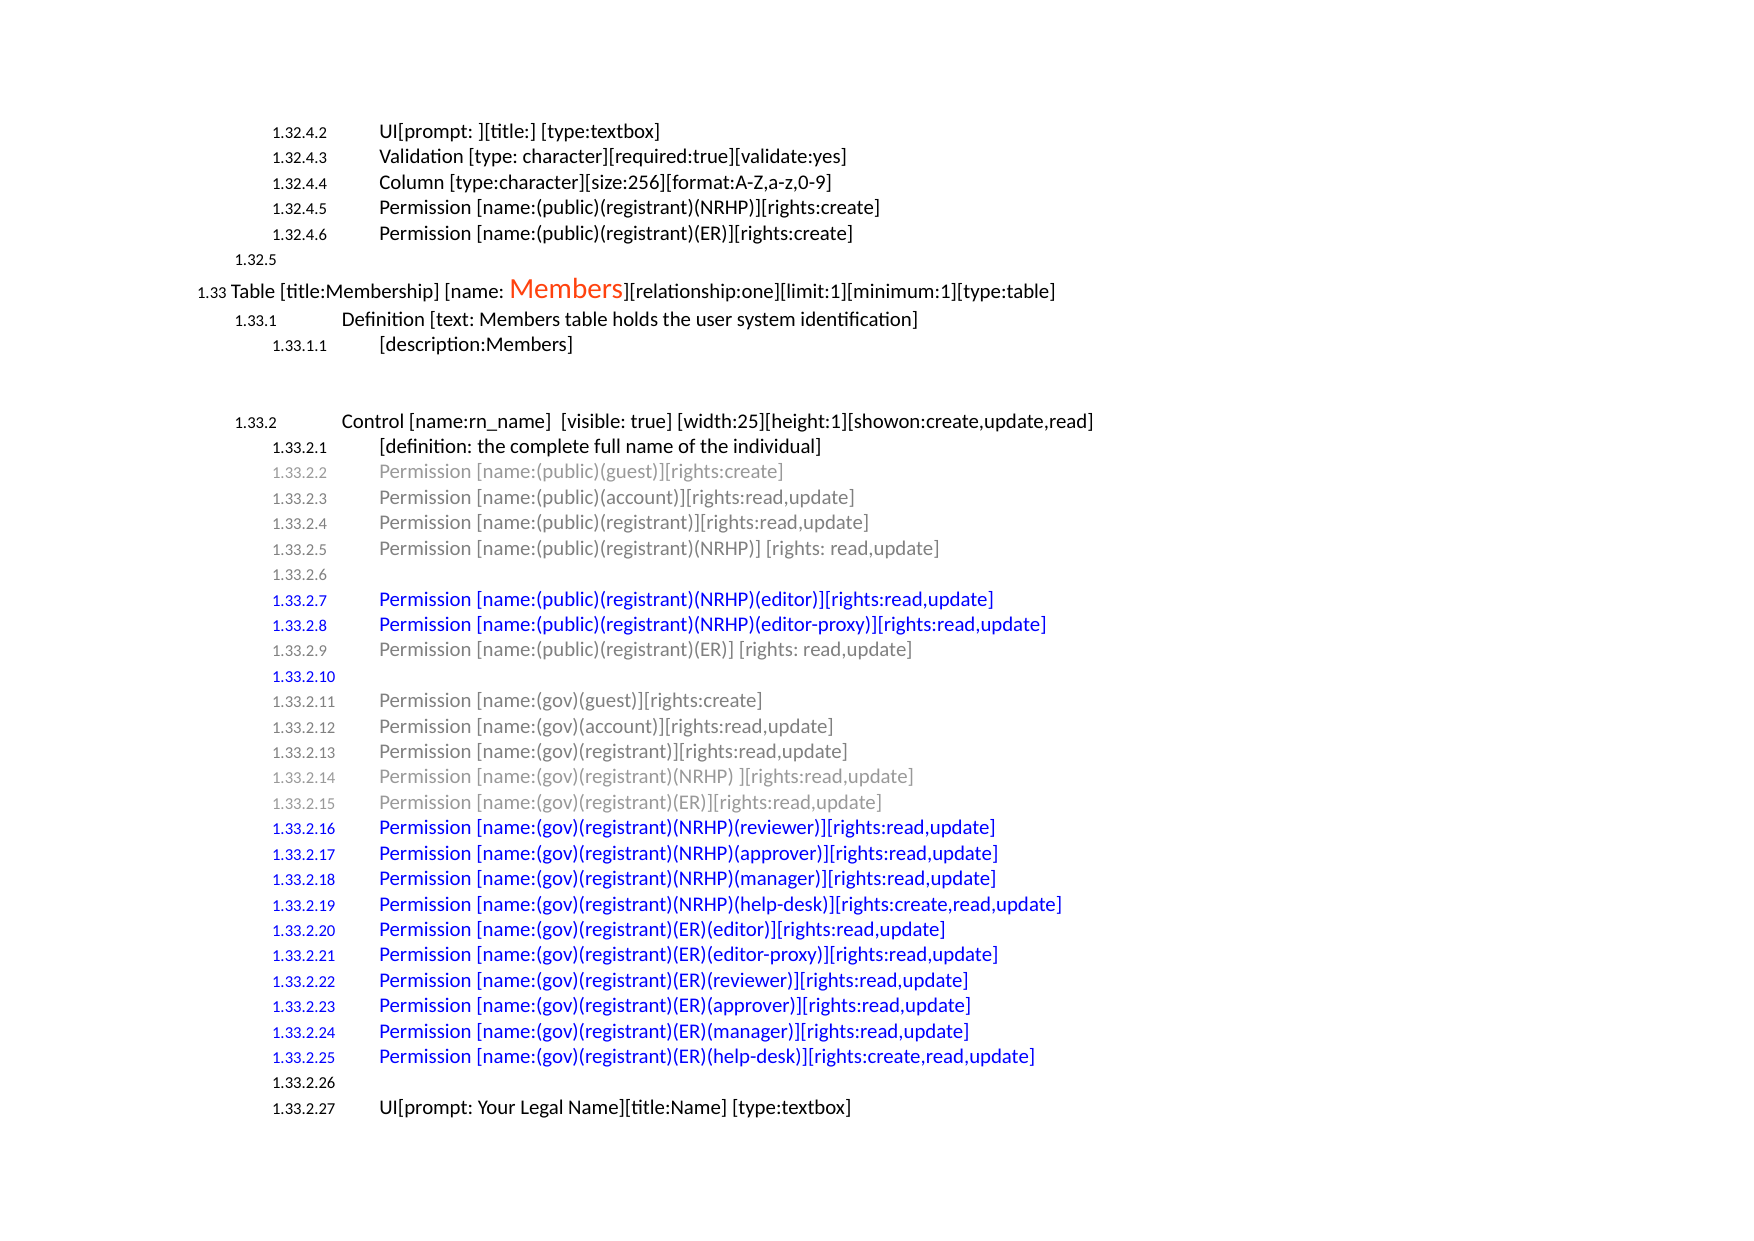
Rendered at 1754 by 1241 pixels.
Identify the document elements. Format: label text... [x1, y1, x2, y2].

list [definition: the complete full name of the individual] [268, 433, 1636, 459]
list Permission [name:(gov)(registrant)(ER)][rights:read,update] [268, 789, 1636, 814]
list [description:Members] [268, 332, 1636, 357]
list Permission [name:(public)(registrant)(NRHP)(editor)][rights:read,update] [268, 586, 1636, 611]
list Permission [name:(public)(registrant)(ER)][rights:create] [268, 220, 1636, 245]
list Permission [name:(gov)(registrant)(NRHP)(manager)][rights:read,update] [268, 865, 1636, 891]
list Table [title:Membership] [name: Members][relationship:one][limit:1][minimum:1][type:table] [193, 271, 1636, 306]
list Validation [type: character][required:true][validate:yes] [268, 143, 1636, 169]
list Permission [name:(gov)(registrant)(NRHP)(reviewer)][rights:read,update] [268, 814, 1636, 840]
list Permission [name:(gov)(registrant)(NRHP)(approver)][rights:read,update] [268, 840, 1636, 865]
list Permission [name:(gov)(account)][rights:read,update] [268, 713, 1636, 738]
list Permission [name:(gov)(registrant)(NRHP) ][rights:read,update] [268, 764, 1636, 789]
list Permission [name:(gov)(registrant)(ER)(reviewer)][rights:read,update] [268, 967, 1636, 992]
list Permission [name:(gov)(guest)][rights:create] [268, 687, 1636, 713]
list Permission [name:(public)(account)][rights:read,update] [268, 484, 1636, 509]
list Permission [name:(public)(guest)][rights:create] [268, 459, 1636, 484]
list UI[prompt: Your Legal Name][title:Name] [type:textbox] [268, 1094, 1636, 1119]
list Permission [name:(public)(registrant)(ER)] [rights: read,update] [268, 637, 1636, 662]
list Permission [name:(gov)(registrant)(ER)(editor)][rights:read,update] [268, 916, 1636, 942]
list UI[prompt: ][title:] [type:textbox] [268, 118, 1636, 143]
list Permission [name:(gov)(registrant)(ER)(editor-proxy)][rights:read,update] [268, 942, 1636, 967]
list Permission [name:(public)(registrant)][rights:read,update] [268, 509, 1636, 535]
list Permission [name:(gov)(registrant)(ER)(help-desk)][rights:create,read,update] [268, 1043, 1636, 1069]
list Control [name:rn_name] [visible: true] [width:25][height:1][showon:create,update,read] [231, 408, 1636, 433]
list Definition [text: Members table holds the user system identification] [231, 306, 1636, 332]
list Permission [name:(gov)(registrant)][rights:read,update] [268, 738, 1636, 764]
list Permission [name:(public)(registrant)(NRHP)] [rights: read,update] [268, 535, 1636, 560]
list Permission [name:(public)(registrant)(NRHP)(editor-proxy)][rights:read,update] [268, 611, 1636, 637]
list Permission [name:(public)(registrant)(NRHP)][rights:create] [268, 194, 1636, 220]
list Permission [name:(gov)(registrant)(ER)(manager)][rights:read,update] [268, 1018, 1636, 1043]
list Permission [name:(gov)(registrant)(ER)(approver)][rights:read,update] [268, 992, 1636, 1018]
list Column [type:character][size:256][format:A-Z,a-z,0-9] [268, 169, 1636, 194]
list Permission [name:(gov)(registrant)(NRHP)(help-desk)][rights:create,read,update] [268, 891, 1636, 916]
